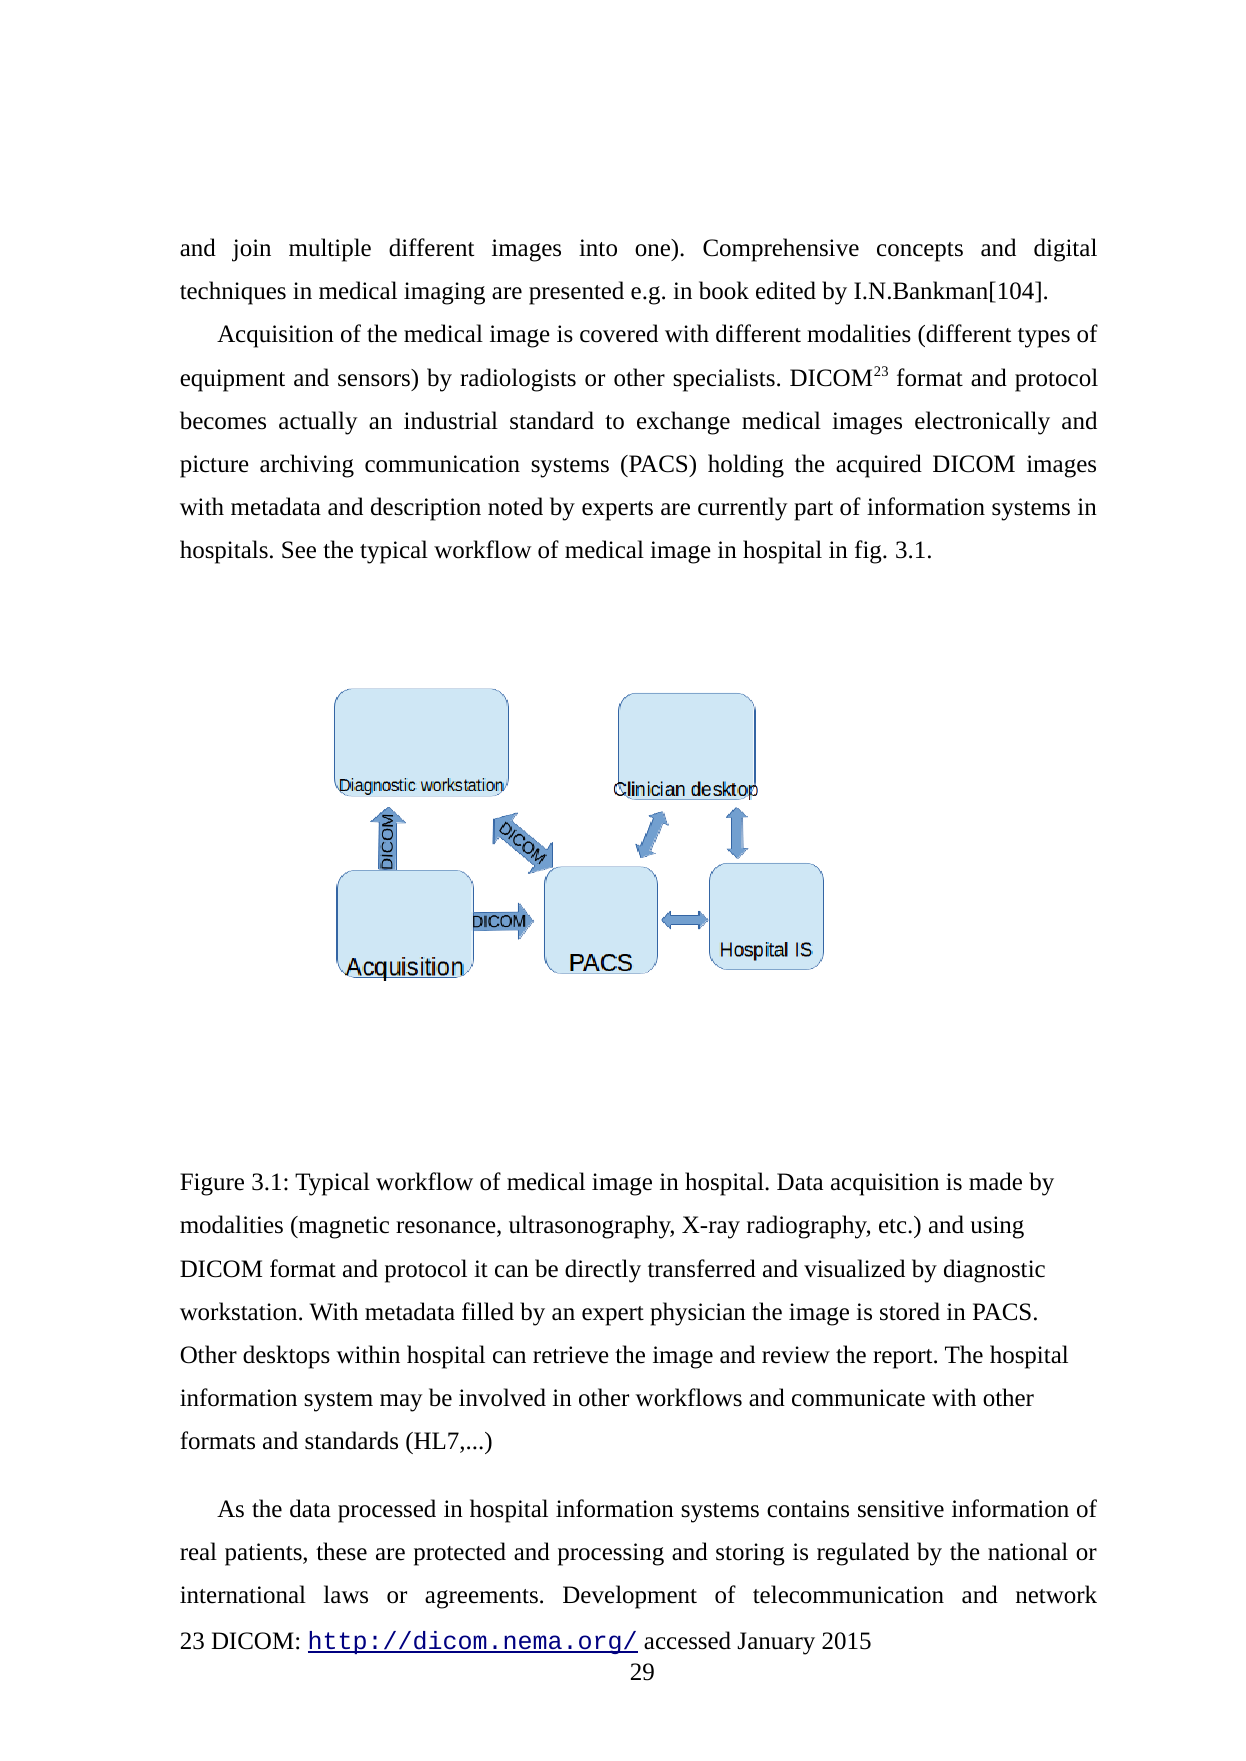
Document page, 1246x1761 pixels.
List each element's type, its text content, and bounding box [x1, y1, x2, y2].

text As the data processed in hospital information systems contains sensitive information of real patients, these are protected and processing and storing is regulated by the national or international laws or agreements. Development of telecommunication and network [179, 1494, 1098, 1609]
text DICOM: http://dicom.nema.org/ accessed January 2015 [179, 1626, 1098, 1657]
picture [268, 658, 1004, 1136]
text Acquisition of the medical image is covered with different modalities (different types of equipment and sensors) by radiologists or other specialists. DICOM format and protocol becomes actually an industrial standard to exchange medical images electronically and picture archiving communication systems (PACS) holding the acquired DICOM images with metadata and description noted by experts are currently part of information systems in hospitals. See the typical workflow of medical image in hospital in fig. 3.1. [179, 319, 1098, 564]
text and join multiple different images into one). Comprehensive concepts and digital techniques in medical imaging are presented e.g. in book edited by I.N.Bankman[104]. [179, 233, 1098, 305]
text Figure 3.1: Typical workflow of medical image in hospital. Data acquisition is made by modalities (magnetic resonance, ultrasonography, X-ray radiography, etc.) and using DICOM format and protocol it can be directly transferred and visualized by diagnostic workstation. With metadata filled by an expert physician the image is stored in PACS. Other desktops within hospital can retrieve the image and review the report. The hospital information system may be involved in other workflows and communicate with other formats and standards (HL7,...) [179, 1167, 1098, 1455]
